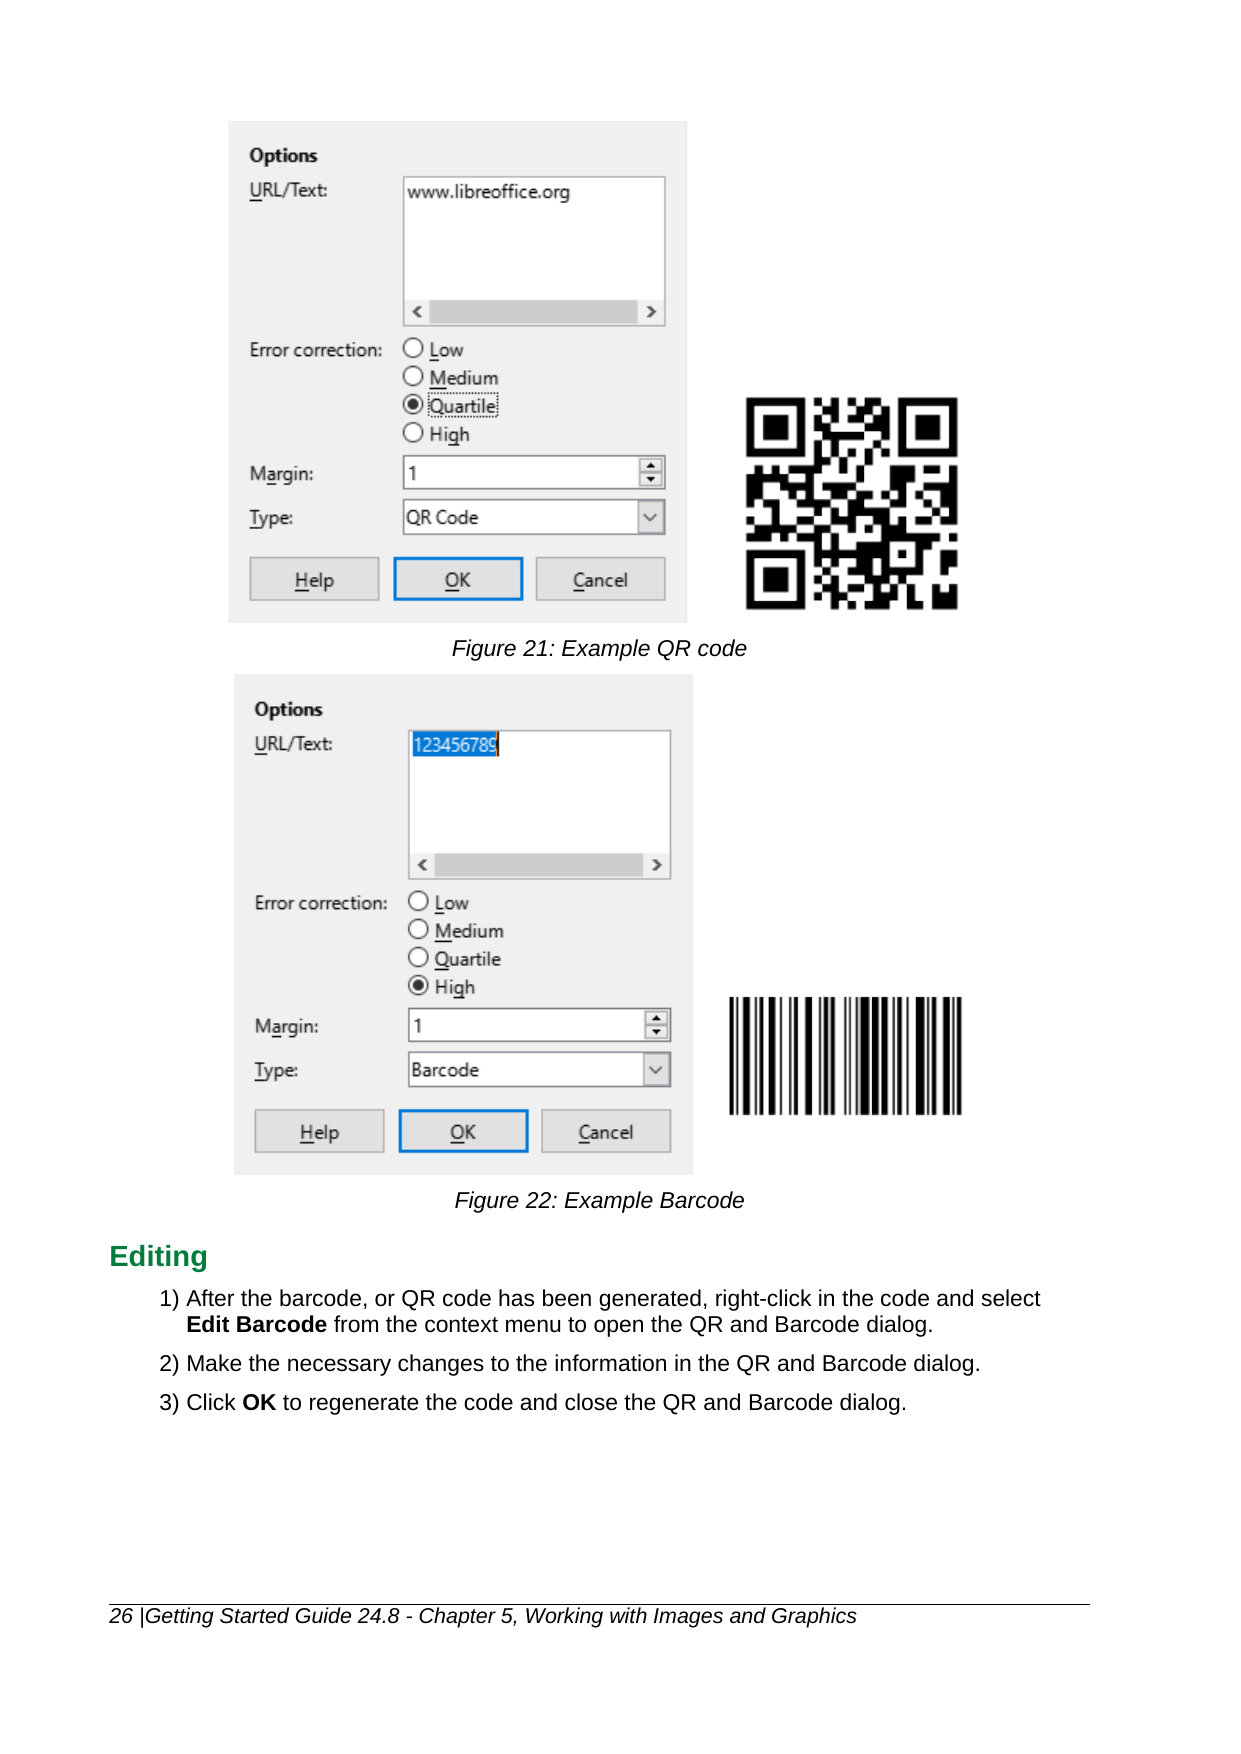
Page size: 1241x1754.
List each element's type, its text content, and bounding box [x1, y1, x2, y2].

list Click OK to regenerate the code and close the QR and Barcode dialog. [186, 1388, 1090, 1415]
list Make the necessary changes to the information in the QR and Barcode dialog. [186, 1350, 1090, 1376]
picture [233, 674, 965, 1175]
text Figure 22: Example Barcode [234, 1187, 965, 1214]
list After the barcode, or QR code has been generated, right-click in the code and select Edit Barcode from the context menu to open the QR and Barcode dialog. [186, 1284, 1090, 1337]
subtitle Editing [109, 1238, 1090, 1272]
picture [228, 121, 971, 623]
text Figure 21: Example QR code [228, 635, 971, 662]
